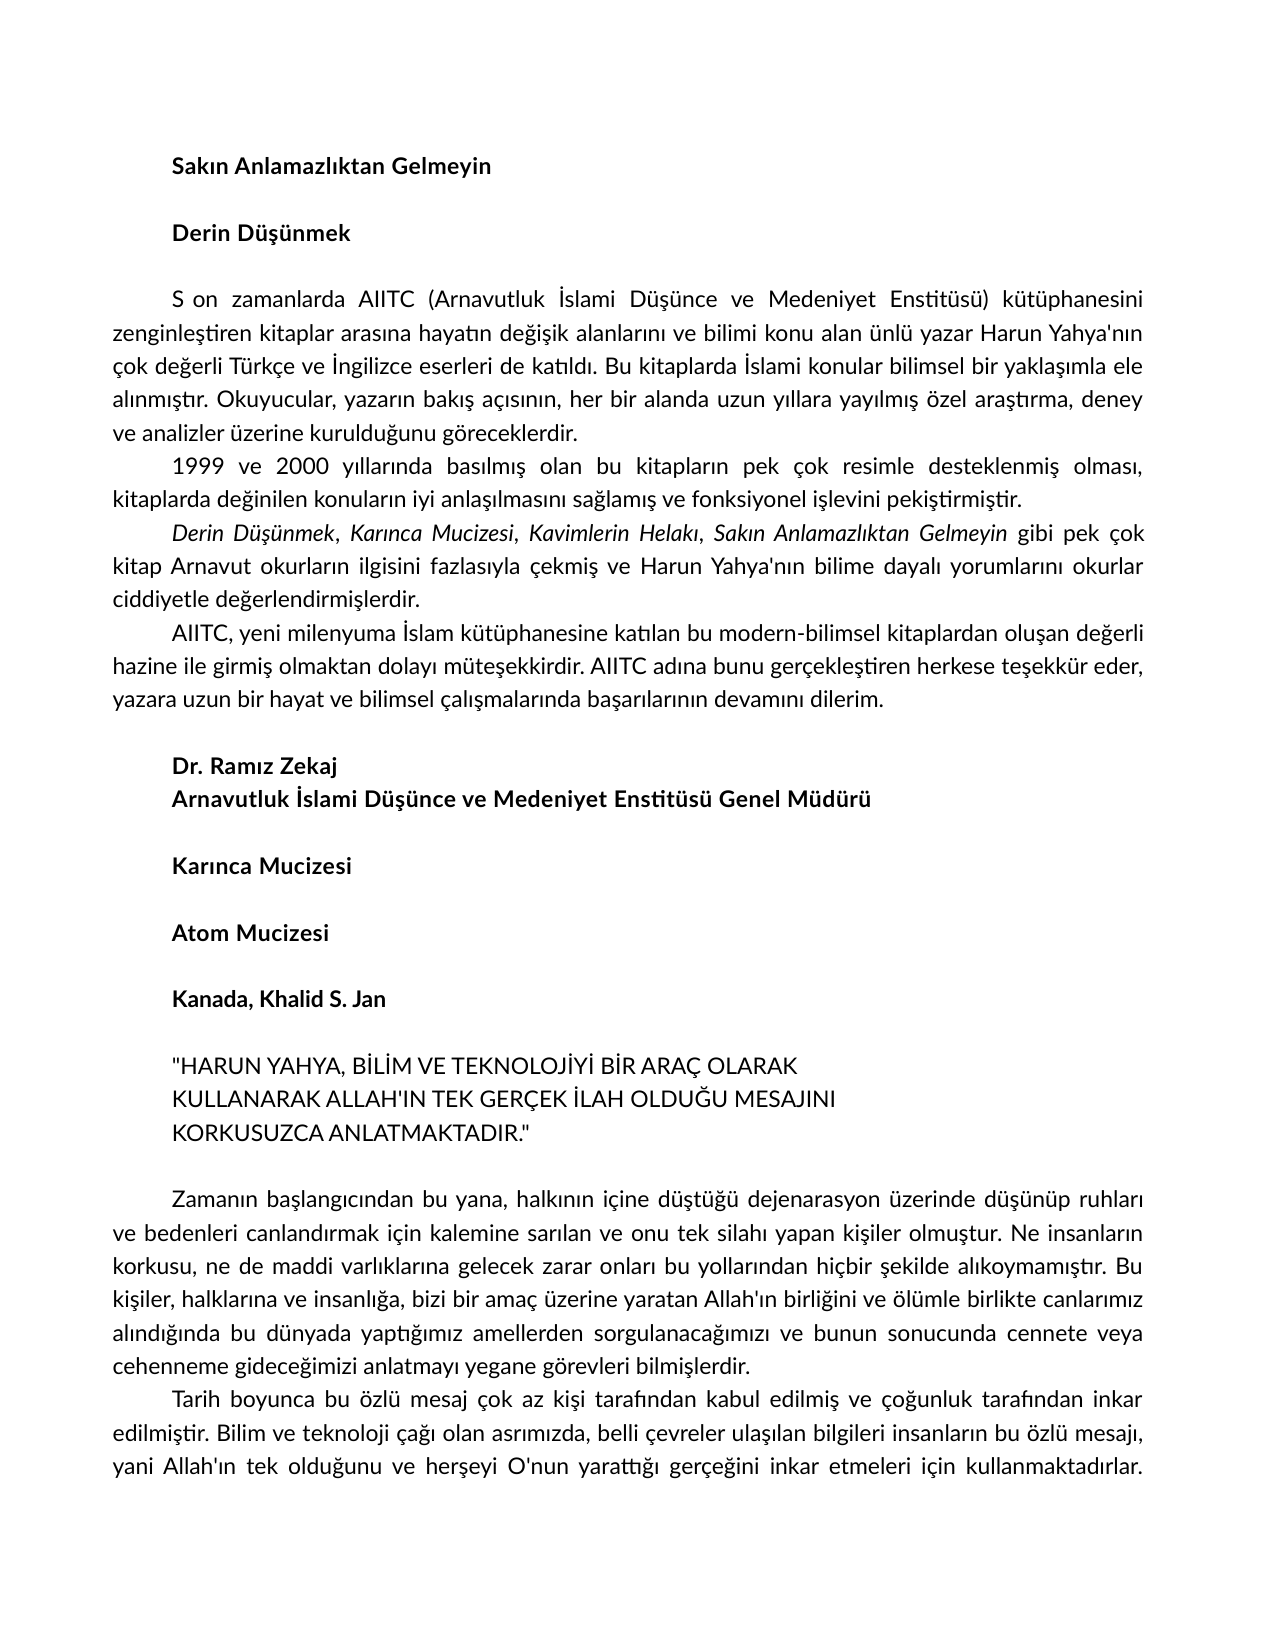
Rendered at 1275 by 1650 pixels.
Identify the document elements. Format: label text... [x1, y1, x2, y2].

text Derin Düşünmek [112, 214, 1145, 248]
text 1999 ve 2000 yıllarında basılmış olan bu kitapların pek çok resimle desteklenmiş olması, kitaplarda değinilen konuların iyi anlaşılmasını sağlamış ve fonksiyonel işlevini pekiştirmiştir. [112, 448, 1145, 514]
text Arnavutluk İslami Düşünce ve Medeniyet Enstitüsü Genel Müdürü [112, 781, 1145, 814]
text KULLANARAK ALLAH'IN TEK GERÇEK İLAH OLDUĞU MESAJINI [112, 1081, 1145, 1114]
text Derin Düşünmek, Karınca Mucizesi, Kavimlerin Helakı, Sakın Anlamazlıktan Gelmeyin gibi pek çok kitap Arnavut okurların ilgisini fazlasıyla çekmiş ve Harun Yahya'nın bilime dayalı yorumlarını okurlar ciddiyetle değerlendirmişlerdir. [112, 514, 1145, 614]
text KORKUSUZCA ANLATMAKTADIR." [112, 1114, 1145, 1148]
text Karınca Mucizesi [112, 848, 1145, 881]
text AIITC, yeni milenyuma İslam kütüphanesine katılan bu modern-bilimsel kitaplardan oluşan değerli hazine ile girmiş olmaktan dolayı müteşekkirdir. AIITC adına bunu gerçekleştiren herkese teşekkür eder, yazara uzun bir hayat ve bilimsel çalışmalarında başarılarının devamını dilerim. [112, 614, 1145, 714]
text Kanada, Khalid S. Jan [112, 981, 1145, 1014]
text Sakın Anlamazlıktan Gelmeyin [112, 148, 1145, 181]
text Dr. Ramız Zekaj [112, 748, 1145, 781]
text Son zamanlarda AIITC (Arnavutluk İslami Düşünce ve Medeniyet Enstitüsü) kütüphanesini zenginleştiren kitaplar arasına hayatın değişik alanlarını ve bilimi konu alan ünlü yazar Harun Yahya'nın çok değerli Türkçe ve İngilizce eserleri de katıldı. Bu kitaplarda İslami konular bilimsel bir yaklaşımla ele alınmıştır. Okuyucular, yazarın bakış açısının, her bir alanda uzun yıllara yayılmış özel araştırma, deney ve analizler üzerine kurulduğunu göreceklerdir. [112, 281, 1145, 448]
text Atom Mucizesi [112, 914, 1145, 948]
text Zamanın başlangıcından bu yana, halkının içine düştüğü dejenarasyon üzerinde düşünüp ruhları ve bedenleri canlandırmak için kalemine sarılan ve onu tek silahı yapan kişiler olmuştur. Ne insanların korkusu, ne de maddi varlıklarına gelecek zarar onları bu yollarından hiçbir şekilde alıkoymamıştır. Bu kişiler, halklarına ve insanlığa, bizi bir amaç üzerine yaratan Allah'ın birliğini ve ölümle birlikte canlarımız alındığında bu dünyada yaptığımız amellerden sorgulanacağımızı ve bunun sonucunda cennete veya cehenneme gideceğimizi anlatmayı yegane görevleri bilmişlerdir. [112, 1181, 1145, 1381]
text "HARUN YAHYA, BİLİM VE TEKNOLOJİYİ BİR ARAÇ OLARAK [112, 1048, 1145, 1081]
text Tarih boyunca bu özlü mesaj çok az kişi tarafından kabul edilmiş ve çoğunluk tarafından inkar edilmiştir. Bilim ve teknoloji çağı olan asrımızda, belli çevreler ulaşılan bilgileri insanların bu özlü mesajı, yani Allah'ın tek olduğunu ve herşeyi O'nun yarattığı gerçeğini inkar etmeleri için kullanmaktadırlar. [112, 1381, 1145, 1481]
